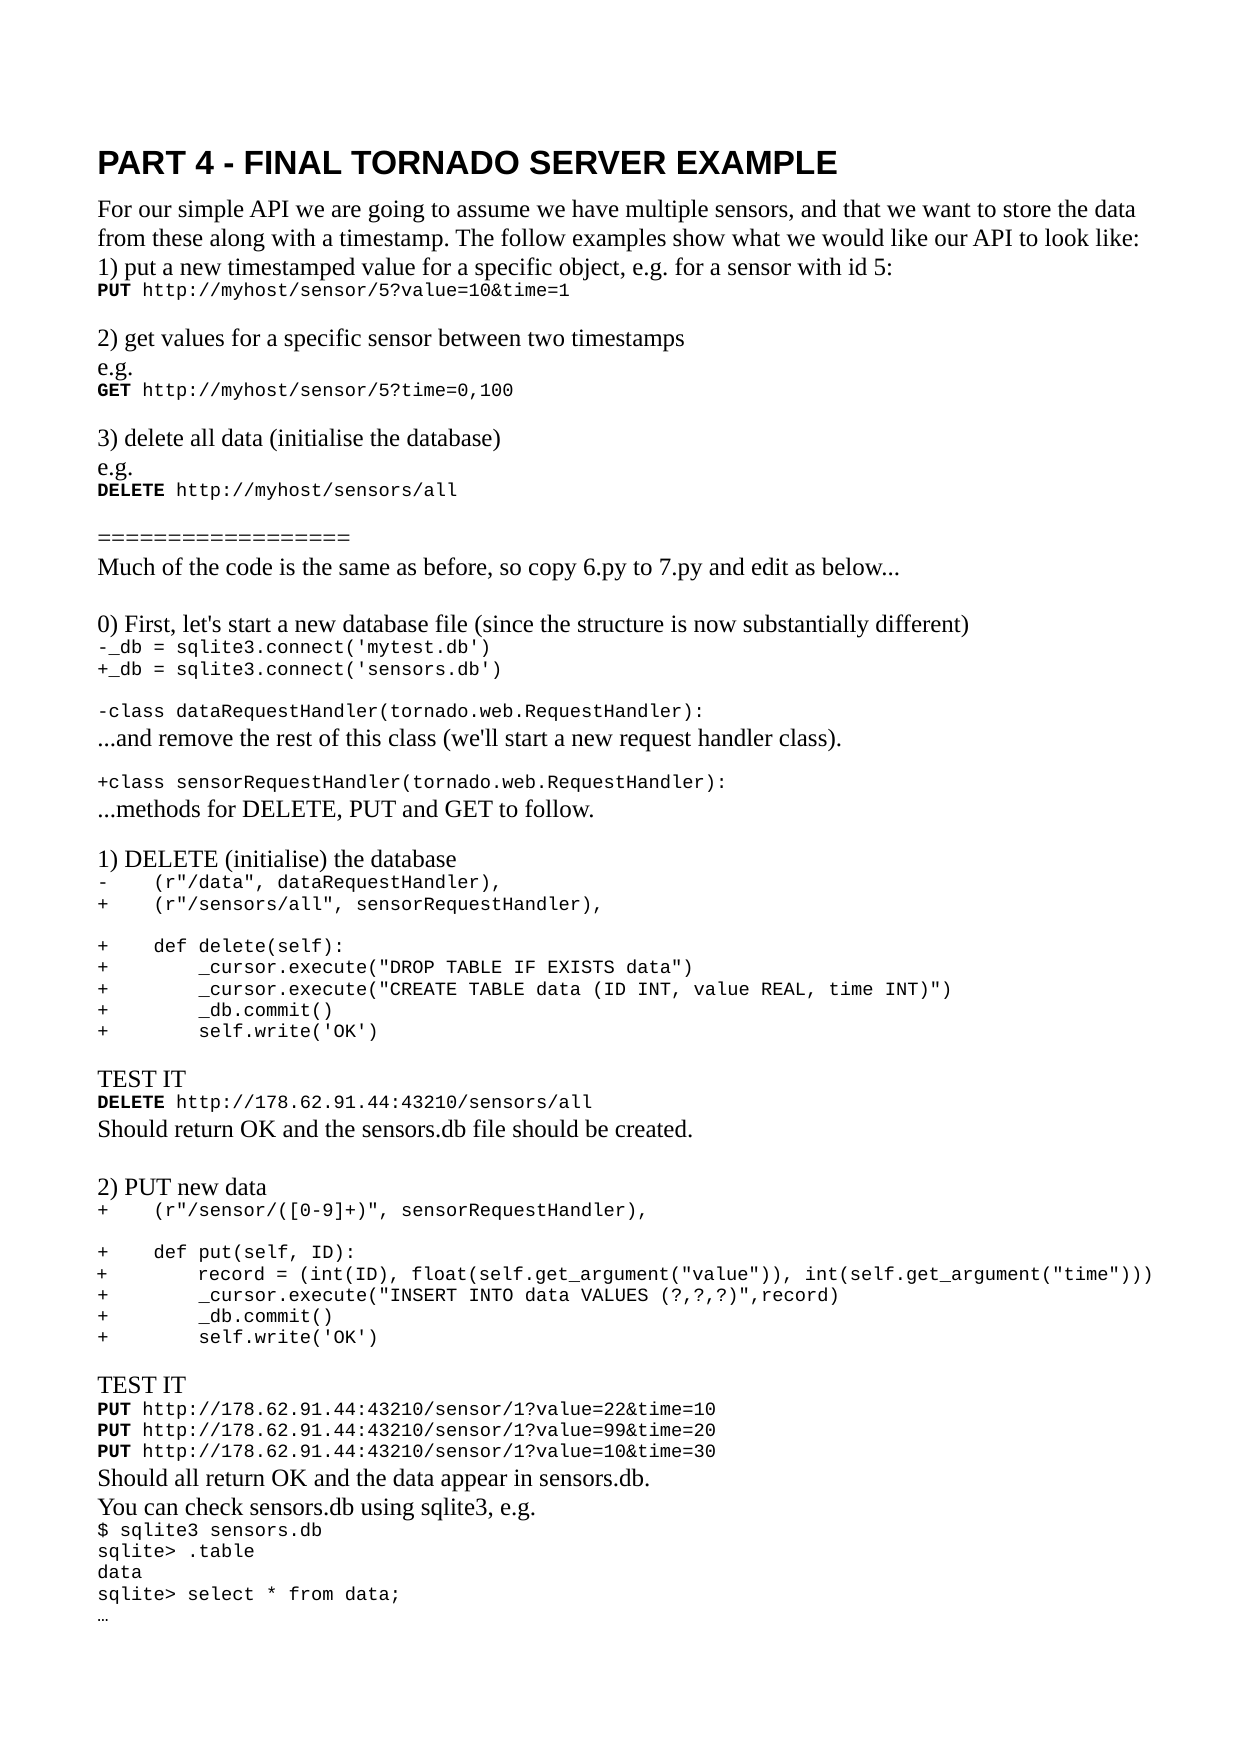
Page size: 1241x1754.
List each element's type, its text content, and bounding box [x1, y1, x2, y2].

text + _cursor.execute("INSERT INTO data VALUES (?,?,?)",record) [97, 1286, 1157, 1307]
text data [97, 1563, 1157, 1584]
text 1) put a new timestamped value for a specific object, e.g. for a sensor with id 5: [97, 252, 1157, 281]
text + record = (int(ID), float(self.get_argument("value")), int(self.get_argument("time"))) [73, 1264, 1157, 1286]
text Should all return OK and the data appear in sensors.db. [97, 1463, 1157, 1492]
text - (r"/data", dataRequestHandler), [97, 873, 1157, 894]
text For our simple API we are going to assume we have multiple sensors, and that we want to store the data from these along with a timestamp. The follow examples show what we would like our API to look like: [97, 194, 1157, 252]
text PUT http://178.62.91.44:43210/sensor/1?value=22&time=10 [97, 1399, 1157, 1421]
text DELETE http://178.62.91.44:43210/sensors/all [97, 1093, 1157, 1114]
text You can check sensors.db using sqlite3, e.g. [97, 1492, 1157, 1521]
text -class dataRequestHandler(tornado.web.RequestHandler): [97, 702, 1157, 723]
text 3) delete all data (initialise the database) [97, 423, 1157, 452]
text + _cursor.execute("DROP TABLE IF EXISTS data") [97, 958, 1157, 979]
text +_db = sqlite3.connect('sensors.db') [97, 659, 1157, 681]
text + self.write('OK') [97, 1328, 1157, 1349]
text 2) PUT new data [97, 1172, 1186, 1201]
text 0) First, let's start a new database file (since the structure is now substantially different) [97, 609, 1157, 638]
text e.g. [97, 452, 1157, 481]
text 1) DELETE (initialise) the database [97, 844, 1157, 873]
text TEST IT [97, 1064, 1157, 1093]
text sqlite> .table [97, 1542, 1157, 1563]
text -_db = sqlite3.connect('mytest.db') [97, 638, 1157, 659]
text GET http://myhost/sensor/5?time=0,100 [97, 381, 1157, 402]
text TEST IT [97, 1371, 1157, 1399]
text PUT http://178.62.91.44:43210/sensor/1?value=10&time=30 [97, 1442, 1157, 1463]
text + def delete(self): [97, 937, 1157, 958]
text $ sqlite3 sensors.db [97, 1521, 1157, 1542]
text Should return OK and the sensors.db file should be created. [97, 1114, 1157, 1143]
text + _db.commit() [97, 1307, 1157, 1328]
text sqlite> select * from data; [97, 1584, 1157, 1606]
text + (r"/sensor/([0-9]+)", sensorRequestHandler), [97, 1201, 1157, 1222]
text ...and remove the rest of this class (we'll start a new request handler class). [97, 723, 1157, 752]
text + _db.commit() [97, 1001, 1157, 1022]
subtitle PART 4 - FINAL TORNADO SERVER EXAMPLE [97, 143, 1157, 182]
text + self.write('OK') [97, 1022, 1157, 1043]
text + def put(self, ID): [97, 1243, 1157, 1264]
text PUT http://178.62.91.44:43210/sensor/1?value=99&time=20 [97, 1421, 1157, 1442]
text DELETE http://myhost/sensors/all [97, 481, 1157, 502]
text 2) get values for a specific sensor between two timestamps [97, 323, 1157, 352]
text ...methods for DELETE, PUT and GET to follow. [97, 794, 1157, 823]
text Much of the code is the same as before, so copy 6.py to 7.py and edit as below... [97, 552, 1157, 581]
text PUT http://myhost/sensor/5?value=10&time=1 [97, 281, 1157, 302]
text … [97, 1606, 1157, 1627]
text + (r"/sensors/all", sensorRequestHandler), [97, 894, 1157, 916]
text e.g. [97, 352, 1157, 381]
text + _cursor.execute("CREATE TABLE data (ID INT, value REAL, time INT)") [97, 979, 1157, 1001]
text ================== [97, 523, 1157, 552]
text +class sensorRequestHandler(tornado.web.RequestHandler): [97, 773, 1157, 794]
